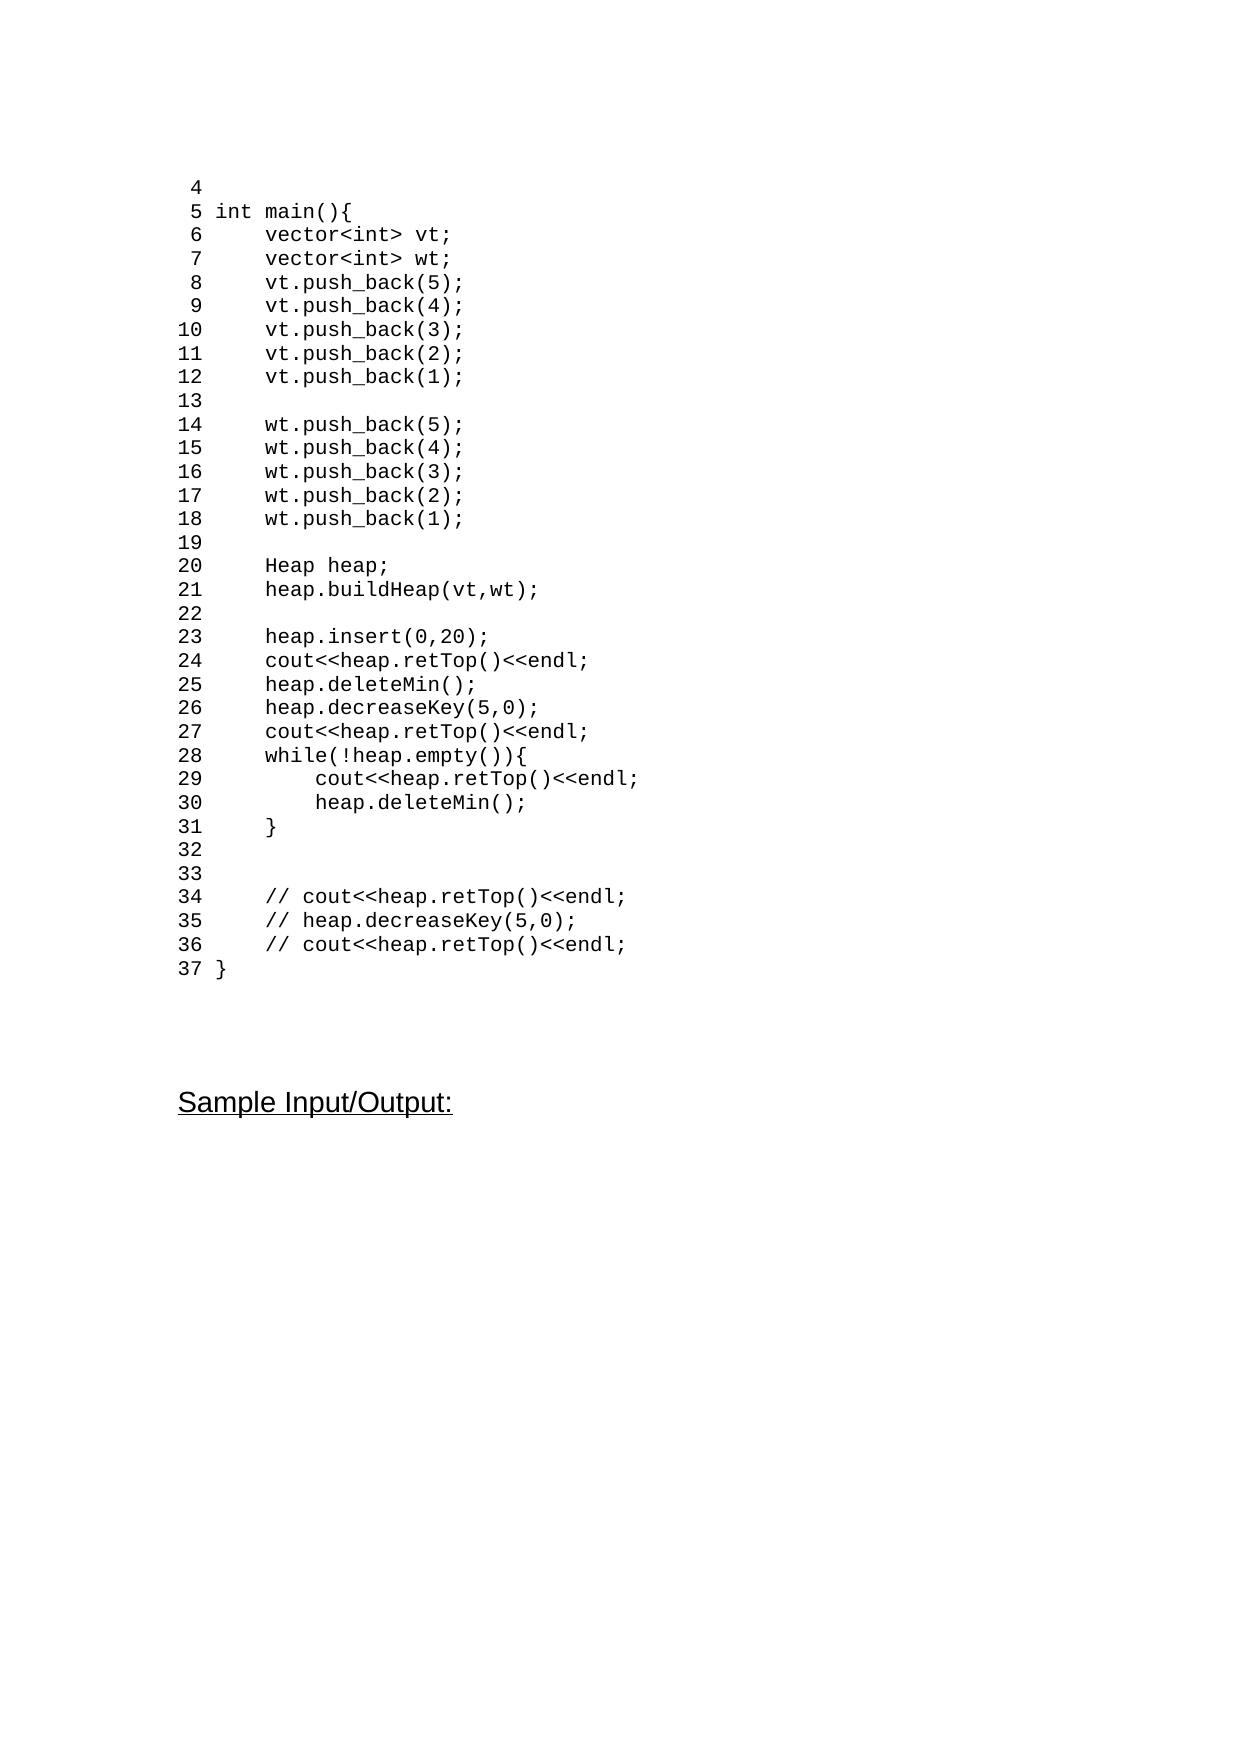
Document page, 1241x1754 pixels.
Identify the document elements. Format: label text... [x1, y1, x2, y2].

subtitle Sample Input/Output: [177, 1085, 1122, 1118]
text 5 int main(){ [177, 201, 1122, 224]
text 25 heap.deleteMin(); [177, 674, 1122, 697]
text 26 heap.decreaseKey(5,0); [177, 697, 1122, 721]
text 28 while(!heap.empty()){ [177, 745, 1122, 768]
text 7 vector<int> wt; [177, 248, 1122, 272]
text 36 // cout<<heap.retTop()<<endl; [177, 934, 1122, 957]
text 8 vt.push_back(5); [177, 272, 1122, 295]
text 9 vt.push_back(4); [177, 295, 1122, 319]
text 30 heap.deleteMin(); [177, 792, 1122, 816]
text 12 vt.push_back(1); [177, 366, 1122, 390]
text 21 heap.buildHeap(vt,wt); [177, 579, 1122, 603]
text 31 } [177, 816, 1122, 839]
text 33 [177, 863, 1122, 887]
text 10 vt.push_back(3); [177, 319, 1122, 343]
text 6 vector<int> vt; [177, 224, 1122, 248]
text 11 vt.push_back(2); [177, 343, 1122, 366]
text 14 wt.push_back(5); [177, 414, 1122, 437]
text 32 [177, 839, 1122, 863]
text 35 // heap.decreaseKey(5,0); [177, 910, 1122, 934]
text 16 wt.push_back(3); [177, 461, 1122, 484]
text 27 cout<<heap.retTop()<<endl; [177, 721, 1122, 745]
text 18 wt.push_back(1); [177, 508, 1122, 532]
text 4 [177, 177, 1122, 201]
text 20 Heap heap; [177, 556, 1122, 579]
text 13 [177, 390, 1122, 414]
text 22 [177, 603, 1122, 626]
text 37 } [177, 957, 1122, 981]
text 24 cout<<heap.retTop()<<endl; [177, 650, 1122, 674]
text 29 cout<<heap.retTop()<<endl; [177, 768, 1122, 792]
text 34 // cout<<heap.retTop()<<endl; [177, 887, 1122, 910]
text 23 heap.insert(0,20); [177, 626, 1122, 650]
text 17 wt.push_back(2); [177, 484, 1122, 508]
text 15 wt.push_back(4); [177, 437, 1122, 461]
text 19 [177, 532, 1122, 556]
